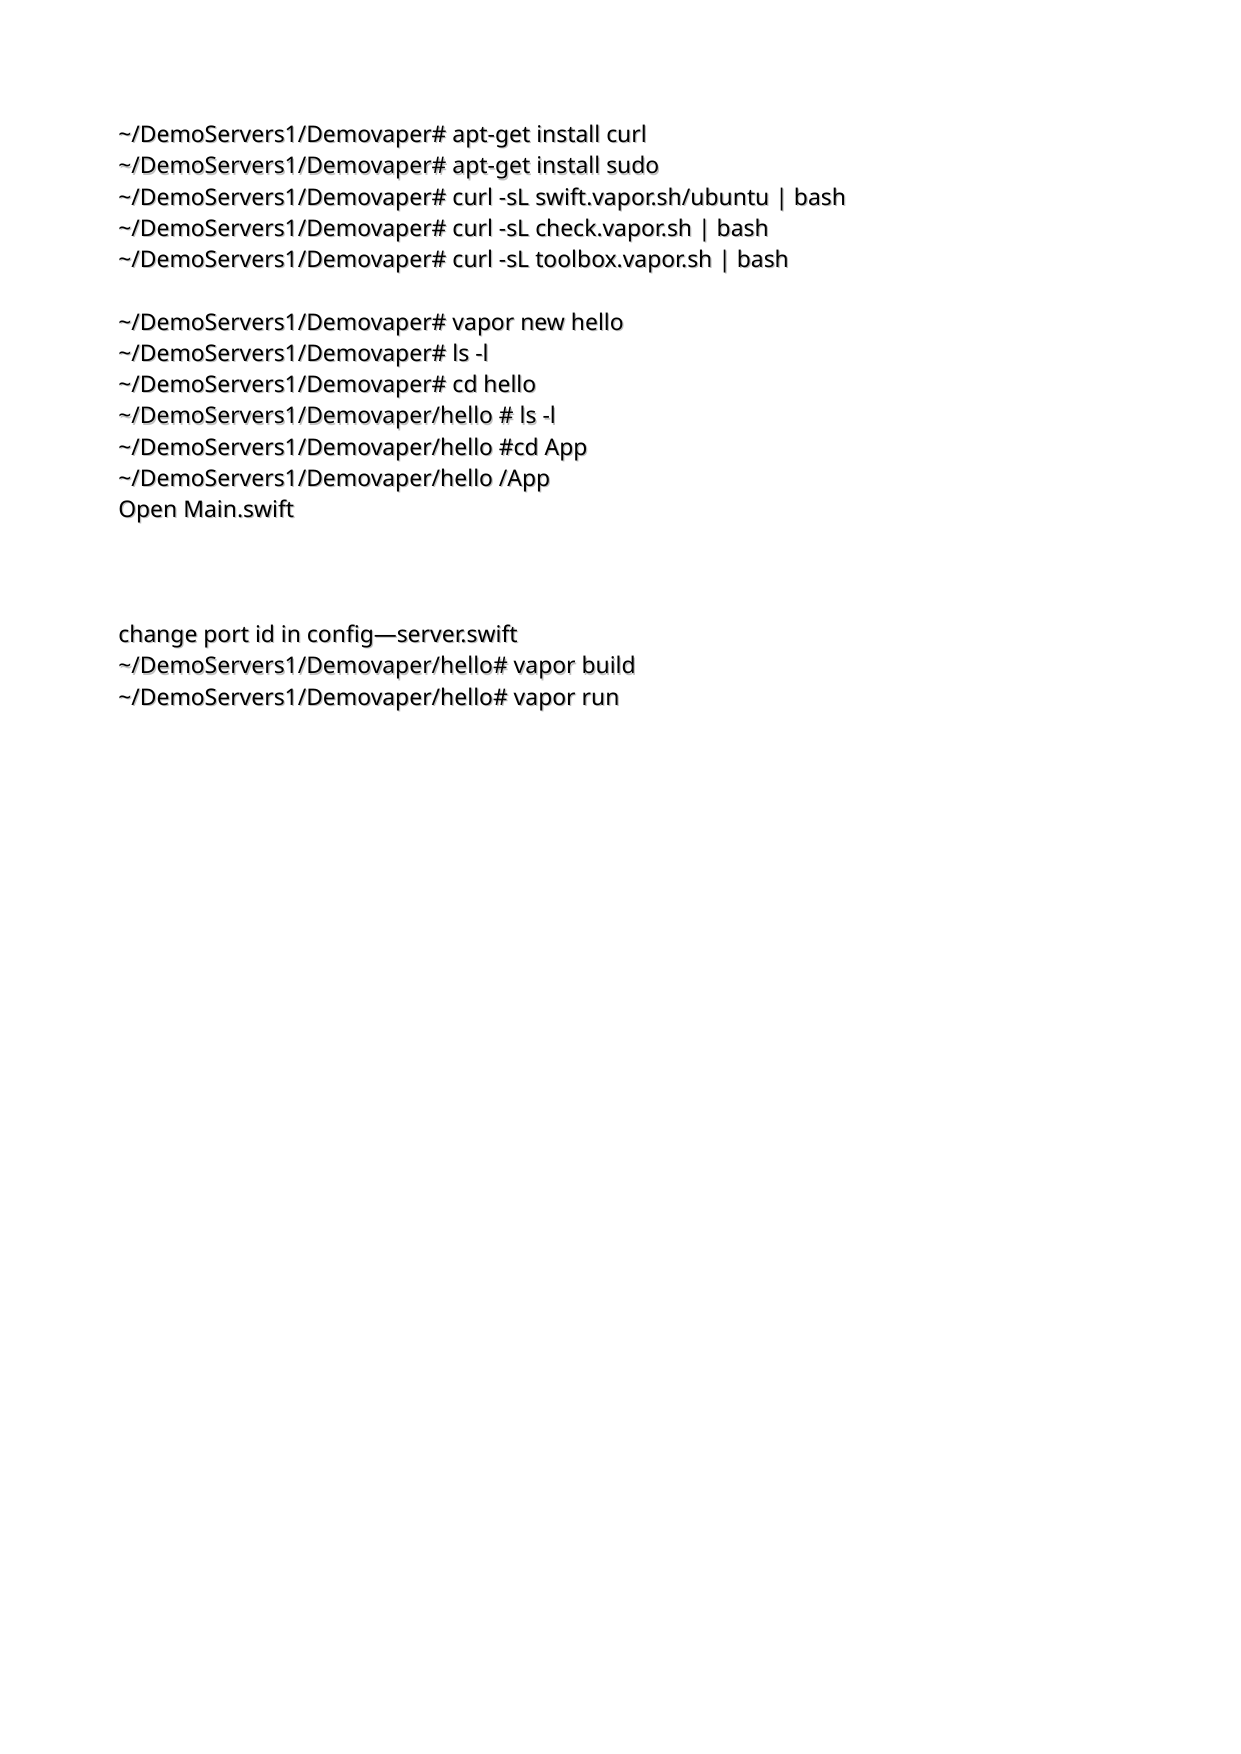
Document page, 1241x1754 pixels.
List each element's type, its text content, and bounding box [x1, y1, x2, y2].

text ~/DemoServers1/Demovaper/hello# vapor run [118, 681, 1122, 712]
text ~/DemoServers1/Demovaper/hello /App [118, 462, 1122, 493]
text change port id in config—server.swift [118, 618, 1122, 649]
text ~/DemoServers1/Demovaper# apt-get install sudo [118, 149, 1122, 181]
text ~/DemoServers1/Demovaper# vapor new hello [118, 306, 1122, 337]
text ~/DemoServers1/Demovaper# curl -sL check.vapor.sh | bash [118, 212, 1122, 243]
text ~/DemoServers1/Demovaper# apt-get install curl [118, 118, 1122, 149]
text ~/DemoServers1/Demovaper# curl -sL toolbox.vapor.sh | bash [118, 243, 1122, 274]
text ~/DemoServers1/Demovaper/hello #cd App [118, 431, 1122, 462]
text ~/DemoServers1/Demovaper/hello # ls -l [118, 399, 1122, 431]
text ~/DemoServers1/Demovaper/hello# vapor build [118, 649, 1122, 681]
text ~/DemoServers1/Demovaper# ls -l [118, 337, 1122, 368]
text ~/DemoServers1/Demovaper# curl -sL swift.vapor.sh/ubuntu | bash [118, 181, 1122, 212]
text ~/DemoServers1/Demovaper# cd hello [118, 368, 1122, 399]
text Open Main.swift [118, 493, 1122, 524]
